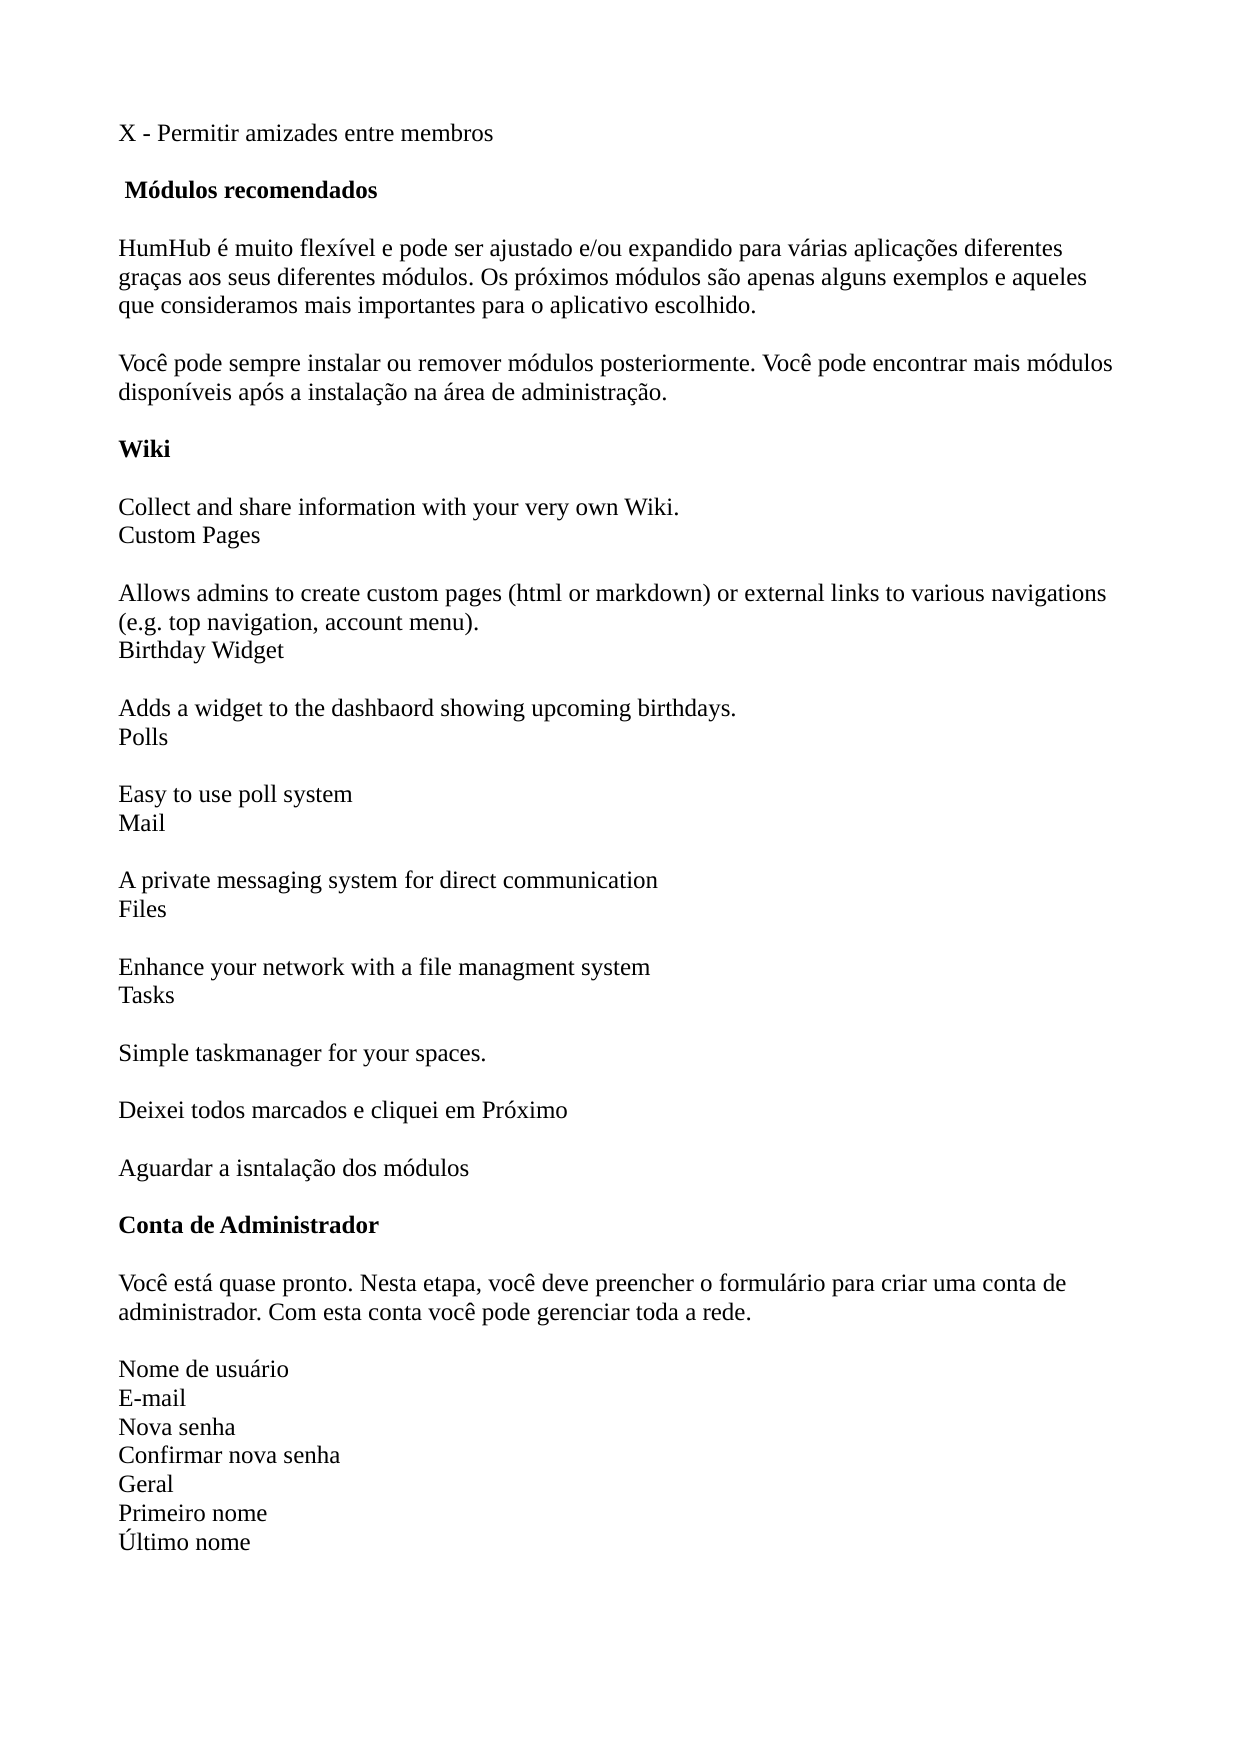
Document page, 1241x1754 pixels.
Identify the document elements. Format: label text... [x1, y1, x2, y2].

text Nova senha [118, 1412, 1122, 1441]
text Último nome [118, 1527, 1122, 1556]
text Confirmar nova senha [118, 1441, 1122, 1469]
text X - Permitir amizades entre membros [118, 118, 1122, 147]
text Allows admins to create custom pages (html or markdown) or external links to various navigations (e.g. top navigation, account menu). [118, 578, 1122, 636]
text Birthday Widget [118, 636, 1122, 664]
text Você está quase pronto. Nesta etapa, você deve preencher o formulário para criar uma conta de administrador. Com esta conta você pode gerenciar toda a rede. [118, 1268, 1122, 1326]
text A private messaging system for direct communication [118, 866, 1122, 894]
text Adds a widget to the dashbaord showing upcoming birthdays. [118, 693, 1122, 722]
text Você pode sempre instalar ou remover módulos posteriormente. Você pode encontrar mais módulos disponíveis após a instalação na área de administração. [118, 348, 1122, 406]
text Simple taskmanager for your spaces. [118, 1038, 1122, 1067]
text Deixei todos marcados e cliquei em Próximo [118, 1096, 1122, 1124]
text Custom Pages [118, 521, 1122, 549]
text HumHub é muito flexível e pode ser ajustado e/ou expandido para várias aplicações diferentes graças aos seus diferentes módulos. Os próximos módulos são apenas alguns exemplos e aqueles que consideramos mais importantes para o aplicativo escolhido. [118, 233, 1122, 319]
text Collect and share information with your very own Wiki. [118, 492, 1122, 521]
text Enhance your network with a file managment system [118, 952, 1122, 981]
text Conta de Administrador [118, 1211, 1122, 1239]
text E-mail [118, 1383, 1122, 1412]
text Nome de usuário [118, 1354, 1122, 1383]
text Files [118, 894, 1122, 923]
text Primeiro nome [118, 1498, 1122, 1527]
text Módulos recomendados [118, 176, 1122, 204]
text Wiki [118, 434, 1122, 463]
text Mail [118, 808, 1122, 837]
text Polls [118, 722, 1122, 751]
text Tasks [118, 981, 1122, 1009]
text Easy to use poll system [118, 779, 1122, 808]
text Geral [118, 1469, 1122, 1498]
text Aguardar a isntalação dos módulos [118, 1153, 1122, 1182]
